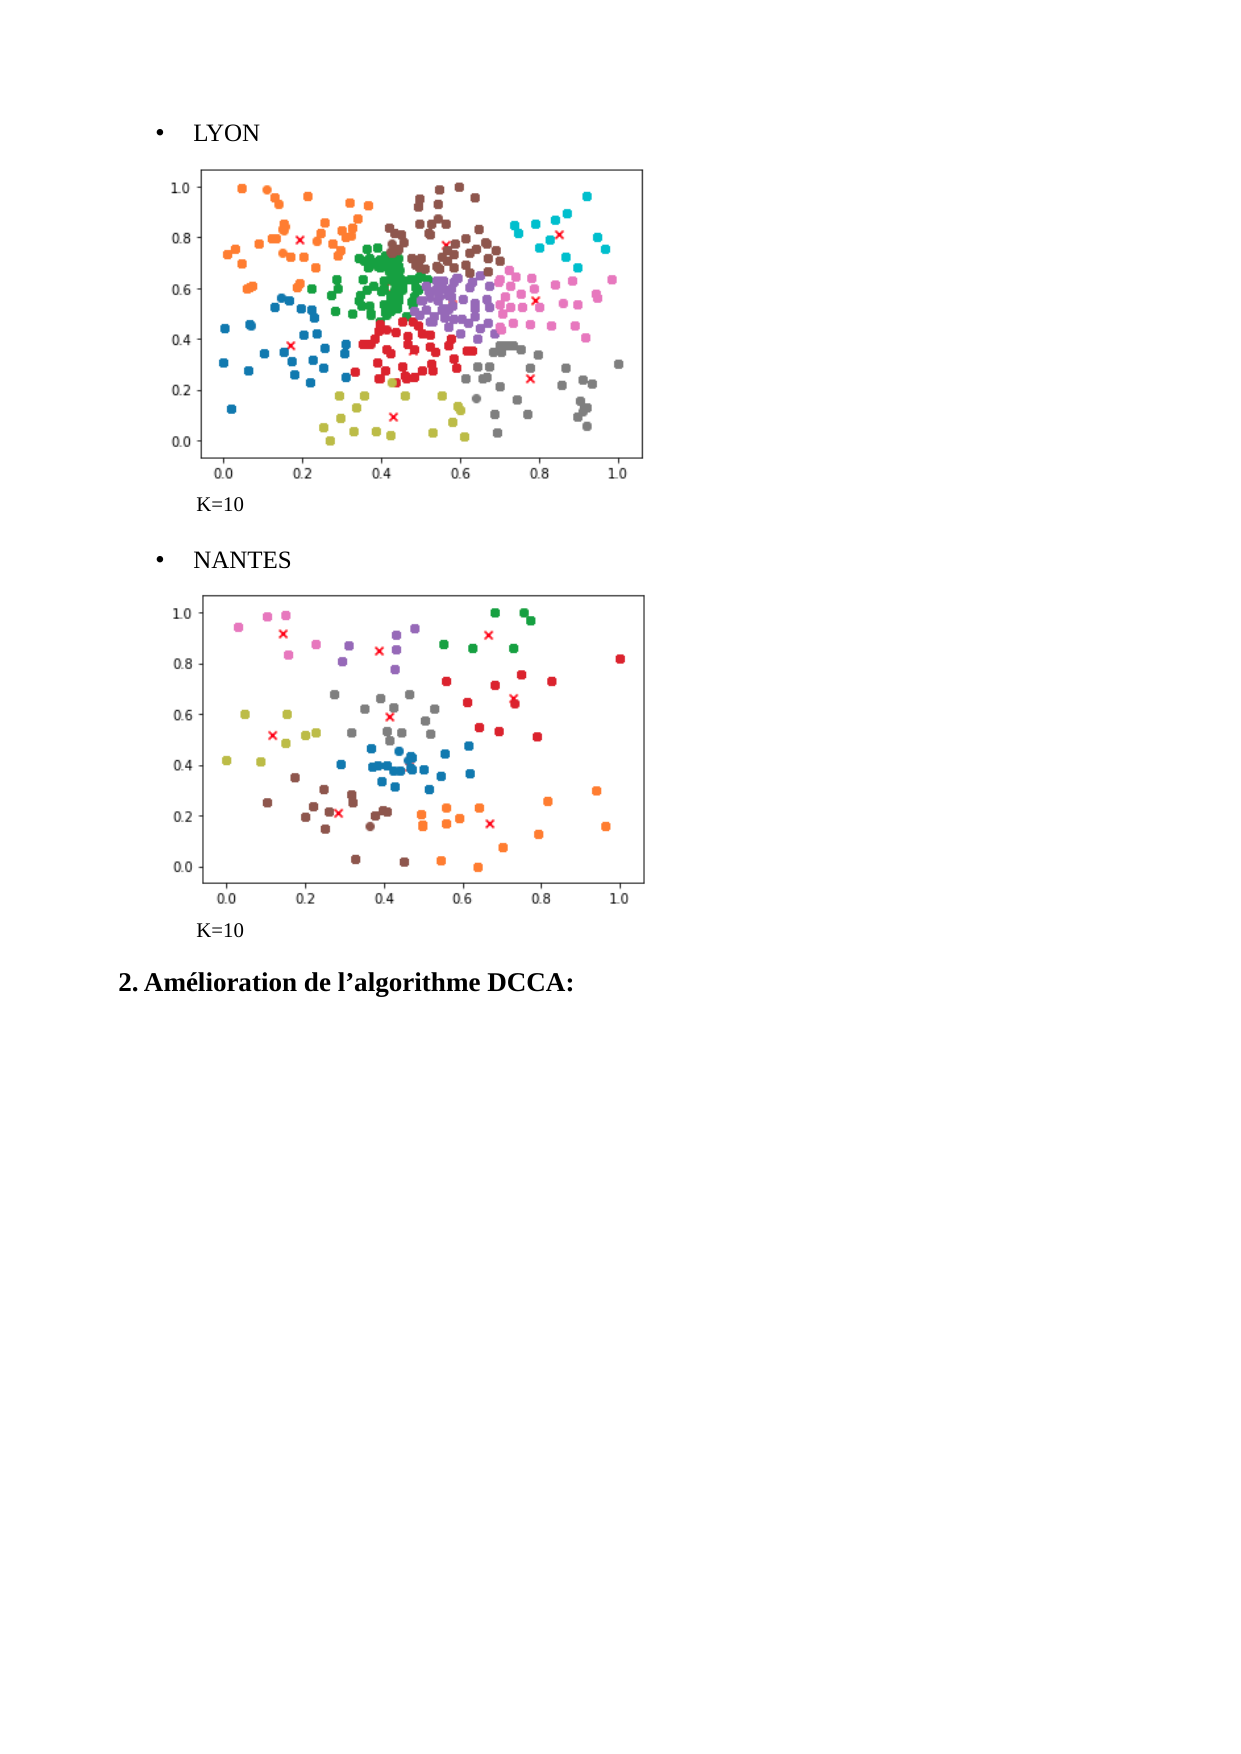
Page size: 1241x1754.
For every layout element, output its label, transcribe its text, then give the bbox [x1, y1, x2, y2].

text K=10 [118, 492, 1122, 516]
picture [159, 586, 658, 917]
list LYON [156, 118, 1122, 147]
list NANTES [156, 545, 1122, 573]
text 2. Amélioration de l’algorithme DCCA: [118, 967, 1122, 998]
text K=10 [118, 918, 1122, 942]
picture [156, 160, 659, 484]
